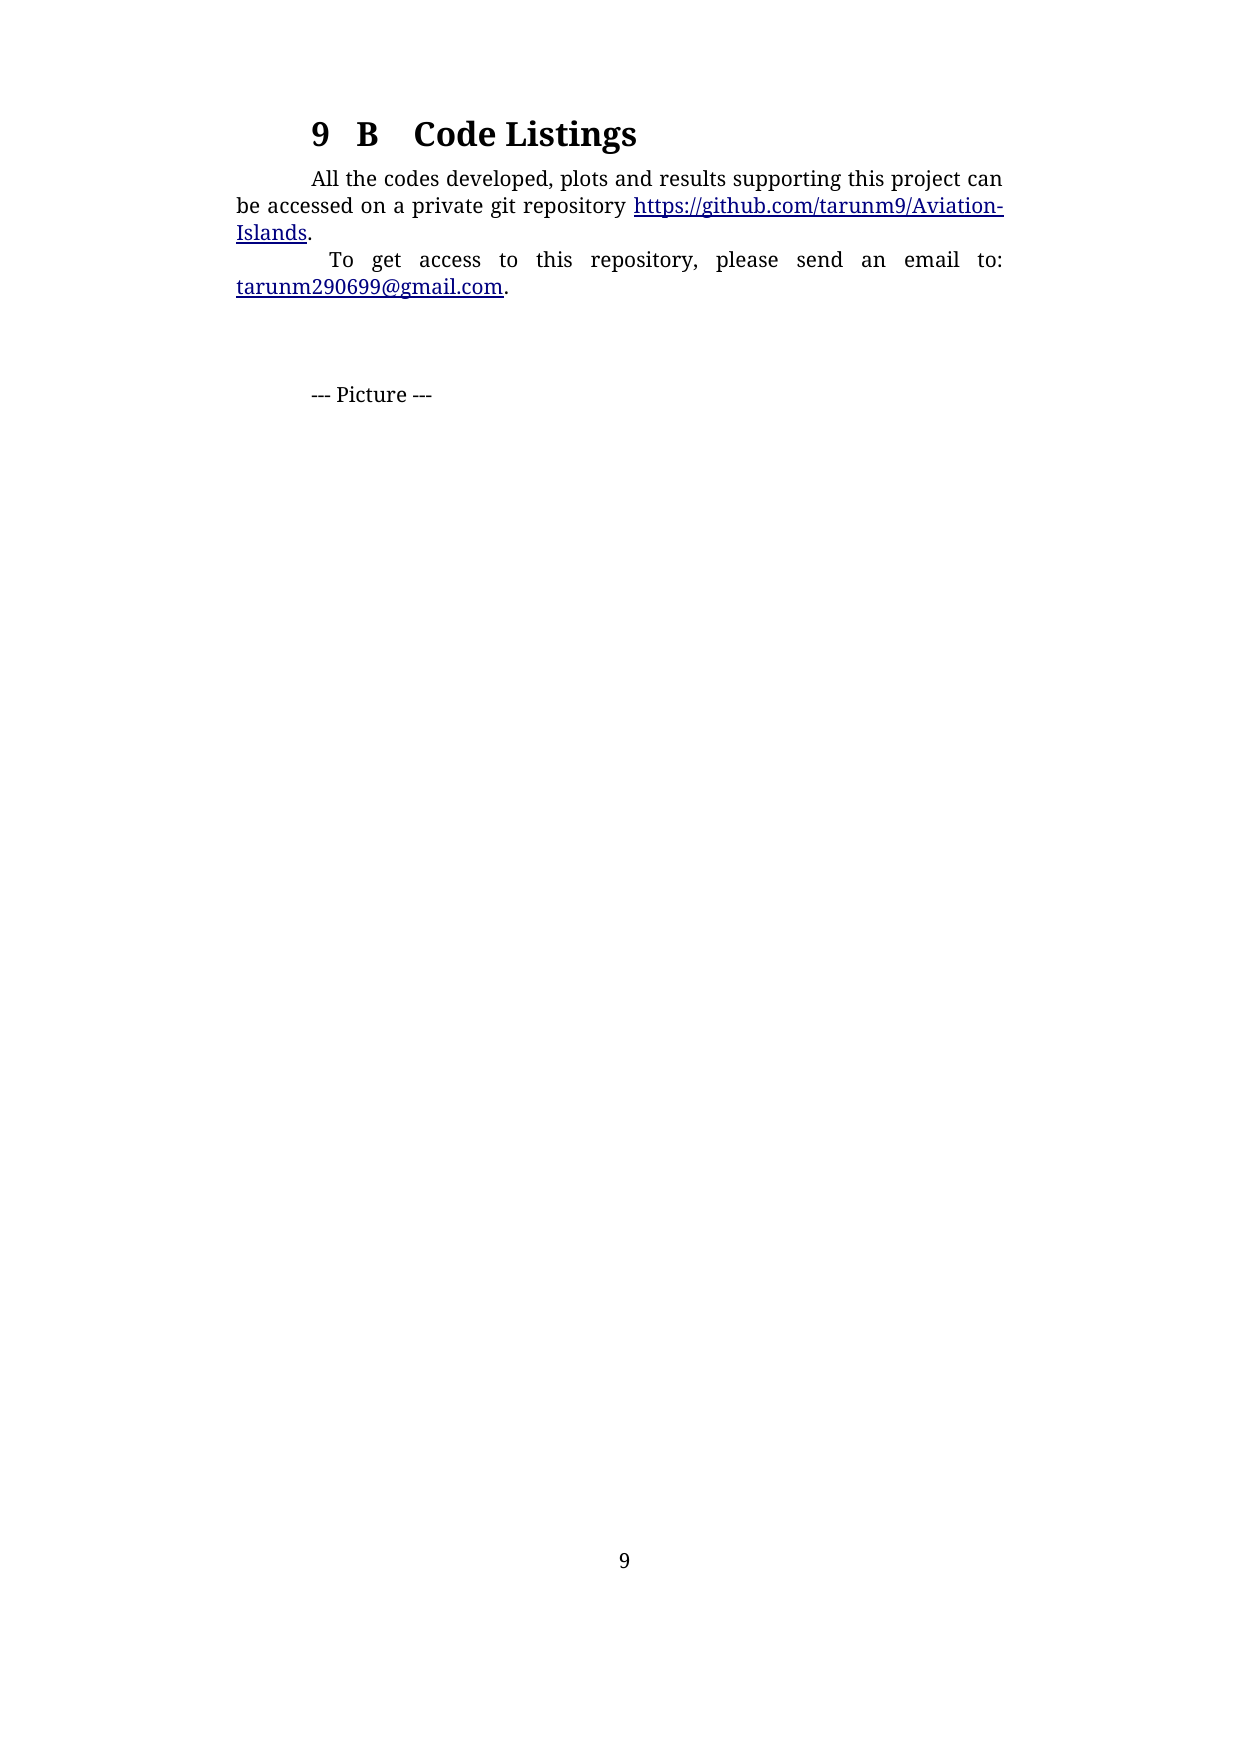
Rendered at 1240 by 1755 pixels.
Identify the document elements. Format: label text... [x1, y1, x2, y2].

text To get access to this repository, please send an email to: tarunm290699@gmail.com. [236, 246, 1003, 300]
text All the codes developed, plots and results supporting this project can be accessed on a private git repository https://github.com/tarunm9/Aviation-Islands. [236, 164, 1003, 246]
text --- Picture --- [236, 381, 1003, 408]
subtitle B Code Listings [311, 125, 1003, 152]
